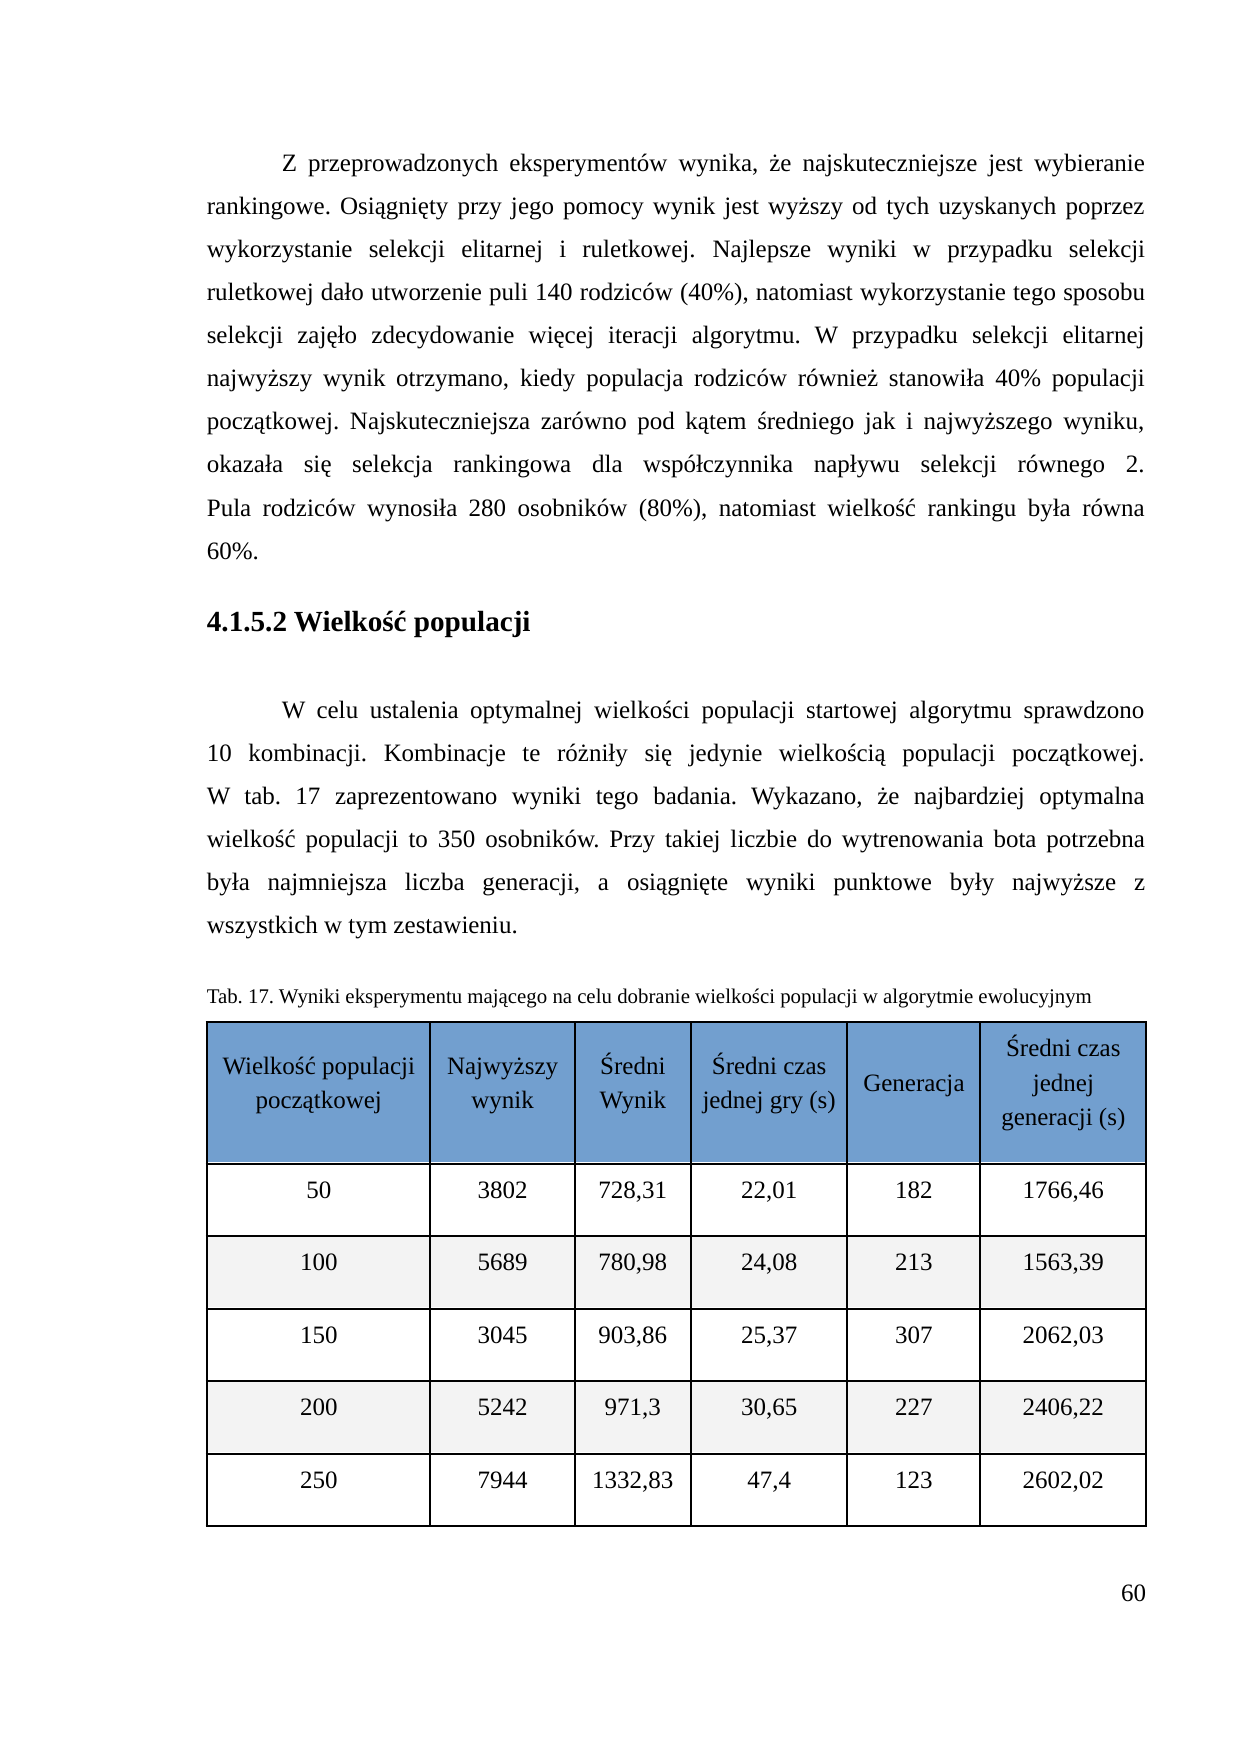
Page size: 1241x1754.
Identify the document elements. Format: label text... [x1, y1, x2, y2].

text W celu ustalenia optymalnej wielkości populacji startowej algorytmu sprawdzono 10 kombinacji. Kombinacje te różniły się jedynie wielkością populacji początkowej. W tab. 17 zaprezentowano wyniki tego badania. Wykazano, że najbardziej optymalna wielkość populacji to 350 osobników. Przy takiej liczbie do wytrenowania bota potrzebna była najmniejsza liczba generacji, a osiągnięte wyniki punktowe były najwyższe z wszystkich w tym zestawieniu. [207, 695, 1146, 939]
table_header Średni czas jednej gry (s) [692, 1023, 846, 1162]
table_cell 3802 [431, 1165, 574, 1235]
table_cell 150 [208, 1310, 429, 1380]
table_cell 1766,46 [981, 1165, 1145, 1235]
table_cell 1332,83 [576, 1455, 690, 1525]
table_cell 728,31 [576, 1165, 690, 1235]
table_cell 780,98 [576, 1237, 690, 1307]
subtitle 4.1.5.2 Wielkość populacji [207, 604, 1146, 637]
table_cell 47,4 [692, 1455, 846, 1525]
table_cell 200 [208, 1382, 429, 1452]
table_cell 182 [848, 1165, 979, 1235]
table_cell 2406,22 [981, 1382, 1145, 1452]
table_cell 24,08 [692, 1237, 846, 1307]
table_cell 50 [208, 1165, 429, 1235]
text Tab. 17. Wyniki eksperymentu mającego na celu dobranie wielkości populacji w algorytmie ewolucyjnym [207, 984, 1146, 1008]
table_cell 903,86 [576, 1310, 690, 1380]
table_cell 2062,03 [981, 1310, 1145, 1380]
table_cell 5242 [431, 1382, 574, 1452]
table_cell 100 [208, 1237, 429, 1307]
table_cell 227 [848, 1382, 979, 1452]
table_cell 250 [208, 1455, 429, 1525]
table_cell 25,37 [692, 1310, 846, 1380]
table_cell 307 [848, 1310, 979, 1380]
table_cell 971,3 [576, 1382, 690, 1452]
table_cell 123 [848, 1455, 979, 1525]
table_cell 213 [848, 1237, 979, 1307]
table_cell 3045 [431, 1310, 574, 1380]
table_cell 30,65 [692, 1382, 846, 1452]
table_header Średni czas jednej generacji (s) [981, 1023, 1145, 1162]
table_cell 7944 [431, 1455, 574, 1525]
text Z przeprowadzonych eksperymentów wynika, że najskuteczniejsze jest wybieranie rankingowe. Osiągnięty przy jego pomocy wynik jest wyższy od tych uzyskanych poprzez wykorzystanie selekcji elitarnej i ruletkowej. Najlepsze wyniki w przypadku selekcji ruletkowej dało utworzenie puli 140 rodziców (40%), natomiast wykorzystanie tego sposobu selekcji zajęło zdecydowanie więcej iteracji algorytmu. W przypadku selekcji elitarnej najwyższy wynik otrzymano, kiedy populacja rodziców również stanowiła 40% populacji początkowej. Najskuteczniejsza zarówno pod kątem średniego jak i najwyższego wyniku, okazała się selekcja rankingowa dla współczynnika napływu selekcji równego 2. Pula rodziców wynosiła 280 osobników (80%), natomiast wielkość rankingu była równa 60%. [207, 148, 1146, 564]
table_header Najwyższy wynik [431, 1023, 574, 1162]
table_header Generacja [848, 1023, 979, 1162]
table_header Średni Wynik [576, 1023, 690, 1162]
table_cell 5689 [431, 1237, 574, 1307]
table_cell 1563,39 [981, 1237, 1145, 1307]
table_cell 2602,02 [981, 1455, 1145, 1525]
table_cell 22,01 [692, 1165, 846, 1235]
table_header Wielkość populacji początkowej [208, 1023, 429, 1162]
